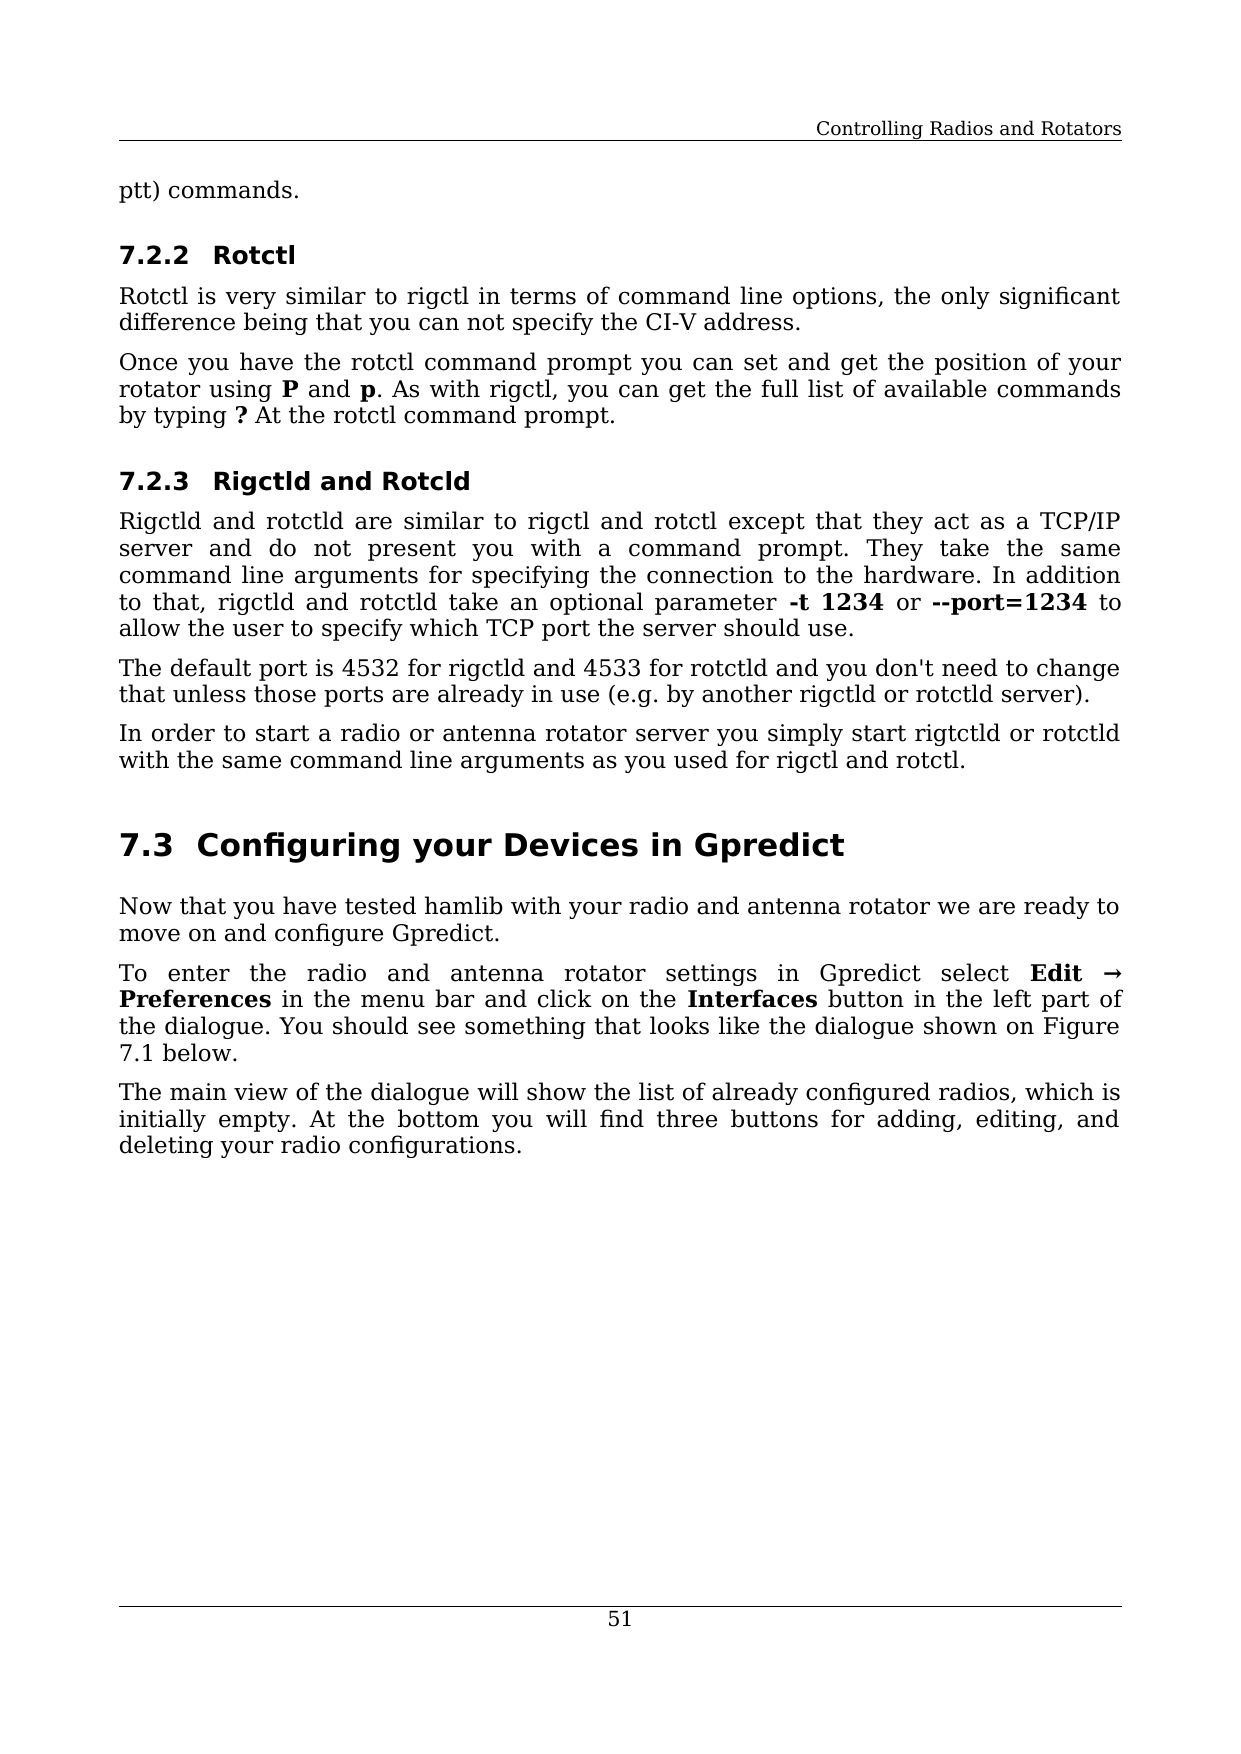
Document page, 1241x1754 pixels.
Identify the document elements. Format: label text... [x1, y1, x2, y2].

text Now that you have tested hamlib with your radio and antenna rotator we are ready to move on and configure Gpredict. [118, 893, 1122, 947]
text Rigctld and rotctld are similar to rigctl and rotctl except that they act as a TCP/IP server and do not present you with a command prompt. They take the same command line arguments for specifying the connection to the hardware. In addition to that, rigctld and rotctld take an optional parameter -t 1234 or --port=1234 to allow the user to specify which TCP port the server should use. [118, 508, 1122, 642]
text To enter the radio and antenna rotator settings in Gpredict select Edit → Preferences in the menu bar and click on the Interfaces button in the left part of the dialogue. You should see something that looks like the dialogue shown on Figure 7.1 below. [118, 959, 1122, 1067]
subtitle Rigctld and Rotcld [118, 467, 1122, 496]
text In order to start a radio or antenna rotator server you simply start rigtctld or rotctld with the same command line arguments as you used for rigctl and rotctl. [118, 721, 1122, 774]
text The main view of the dialogue will show the list of already configured radios, which is initially empty. At the bottom you will find three buttons for adding, editing, and deleting your radio configurations. [118, 1079, 1122, 1159]
text ptt) commands. [118, 177, 1122, 204]
text The default port is 4532 for rigctld and 4533 for rotctld and you don't need to change that unless those ports are already in use (e.g. by another rigctld or rotctld server). [118, 655, 1122, 708]
text Once you have the rotctl command prompt you can set and get the position of your rotator using P and p. As with rigctl, you can get the full list of available commands by typing ? At the rotctl command prompt. [118, 349, 1122, 429]
subtitle Rotctl [118, 241, 1122, 270]
text Rotctl is very similar to rigctl in terms of command line options, the only significant difference being that you can not specify the CI-V address. [118, 283, 1122, 336]
subtitle Configuring your Devices in Gpredict [118, 828, 1122, 864]
